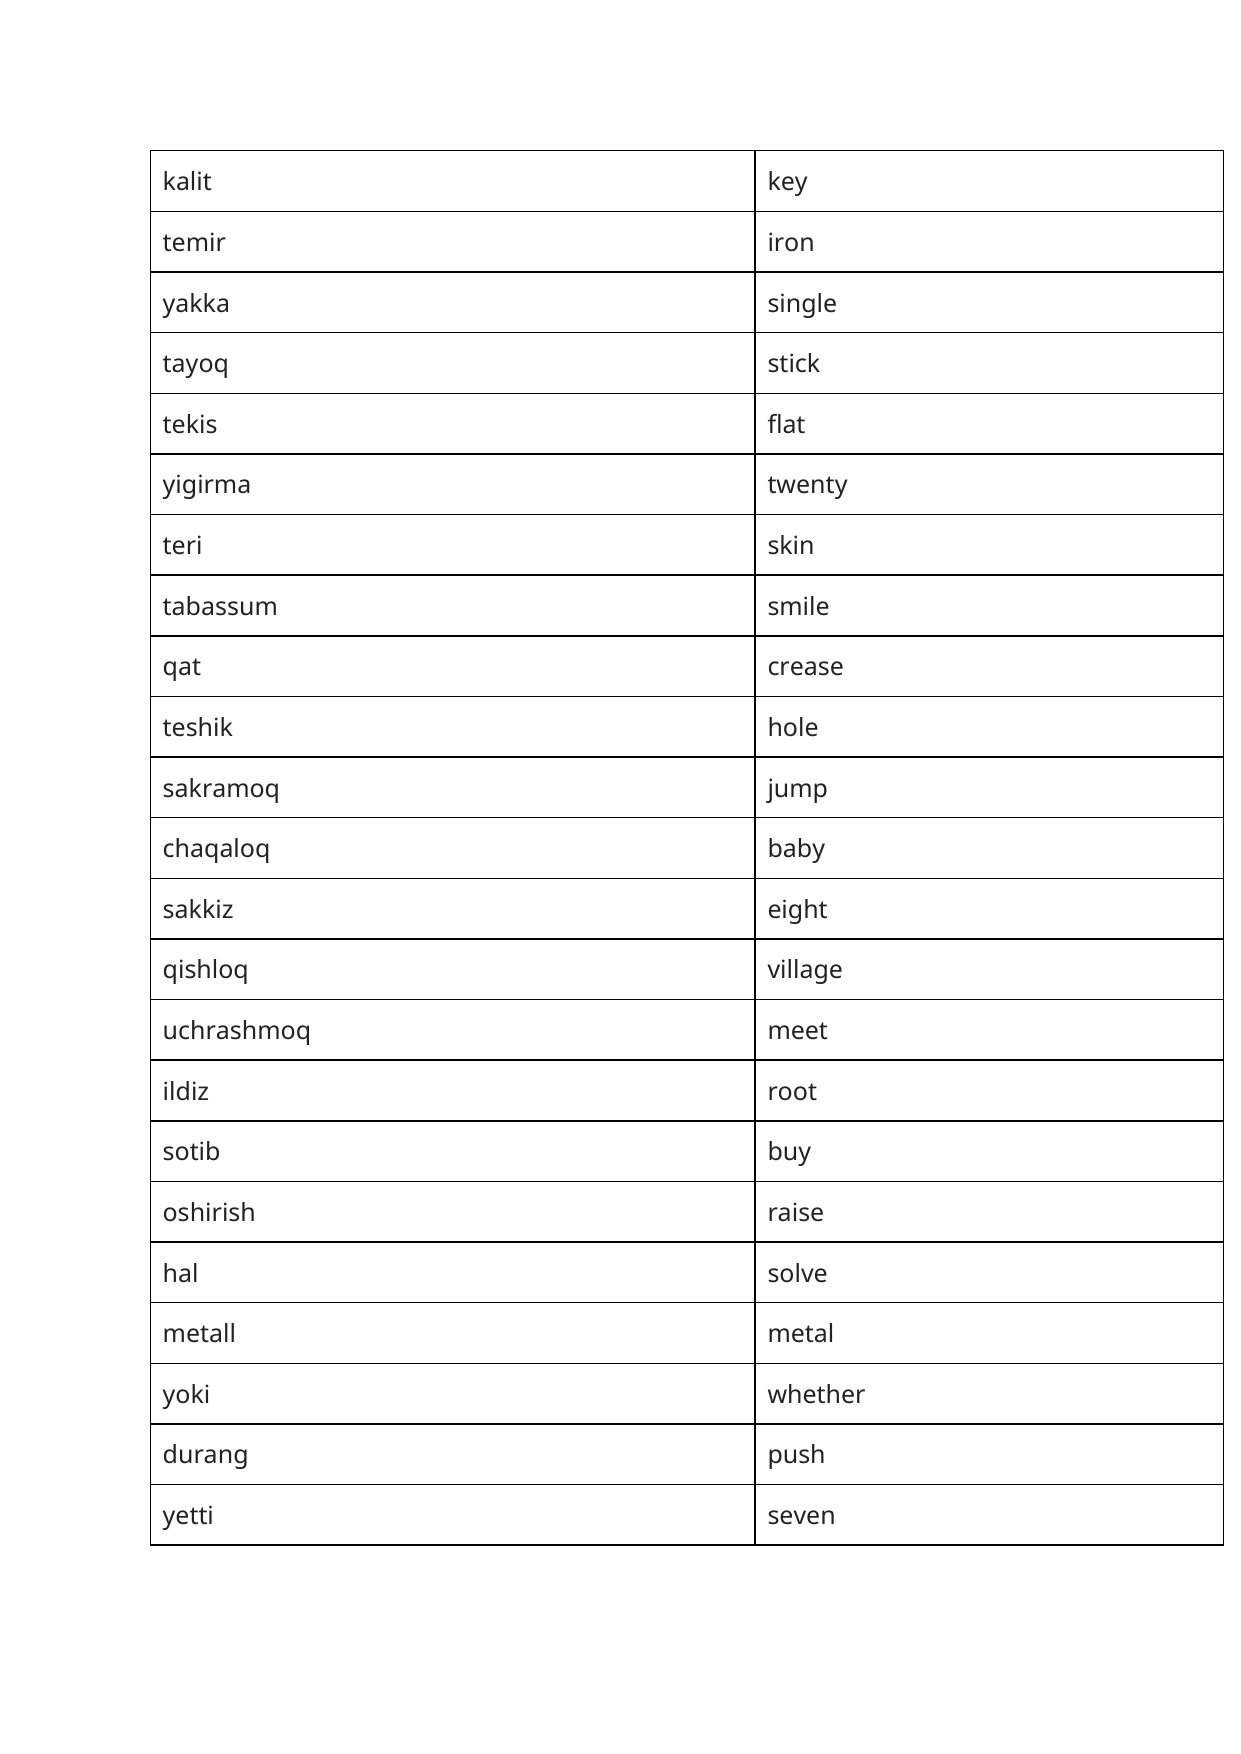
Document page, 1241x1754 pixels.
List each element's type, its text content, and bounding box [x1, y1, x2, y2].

table_cell sakramoq [151, 758, 754, 817]
table_cell oshirish [151, 1182, 754, 1241]
table_cell chaqaloq [151, 818, 754, 877]
table_cell jump [756, 758, 1223, 817]
table_cell iron [756, 212, 1223, 271]
table_cell sotib [151, 1122, 754, 1181]
table_cell qishloq [151, 940, 754, 999]
table_cell yoki [151, 1364, 754, 1423]
table_cell yigirma [151, 455, 754, 514]
table_cell skin [756, 515, 1223, 574]
table_cell crease [756, 637, 1223, 696]
table_cell temir [151, 212, 754, 271]
table_cell eight [756, 879, 1223, 938]
table_cell ildiz [151, 1061, 754, 1120]
table_cell single [756, 273, 1223, 332]
table_cell key [756, 151, 1223, 211]
table_cell seven [756, 1485, 1223, 1544]
table_cell raise [756, 1182, 1223, 1241]
table_cell metal [756, 1303, 1223, 1362]
table_cell teshik [151, 697, 754, 756]
table_cell teri [151, 515, 754, 574]
table_cell smile [756, 576, 1223, 635]
table_cell root [756, 1061, 1223, 1120]
table_cell buy [756, 1122, 1223, 1181]
table_cell whether [756, 1364, 1223, 1423]
table_cell meet [756, 1000, 1223, 1059]
table_cell tekis [151, 394, 754, 453]
table_cell sakkiz [151, 879, 754, 938]
table_cell yetti [151, 1485, 754, 1544]
table_cell solve [756, 1243, 1223, 1302]
table_cell tabassum [151, 576, 754, 635]
table_cell stick [756, 333, 1223, 392]
table_cell yakka [151, 273, 754, 332]
table_cell baby [756, 818, 1223, 877]
table_cell metall [151, 1303, 754, 1362]
table_cell hole [756, 697, 1223, 756]
table_cell twenty [756, 455, 1223, 514]
table_cell village [756, 940, 1223, 999]
table_cell hal [151, 1243, 754, 1302]
table_cell durang [151, 1425, 754, 1484]
table_cell push [756, 1425, 1223, 1484]
table_cell qat [151, 637, 754, 696]
table_cell flat [756, 394, 1223, 453]
table_cell uchrashmoq [151, 1000, 754, 1059]
table_cell kalit [151, 151, 754, 211]
table_cell tayoq [151, 333, 754, 392]
